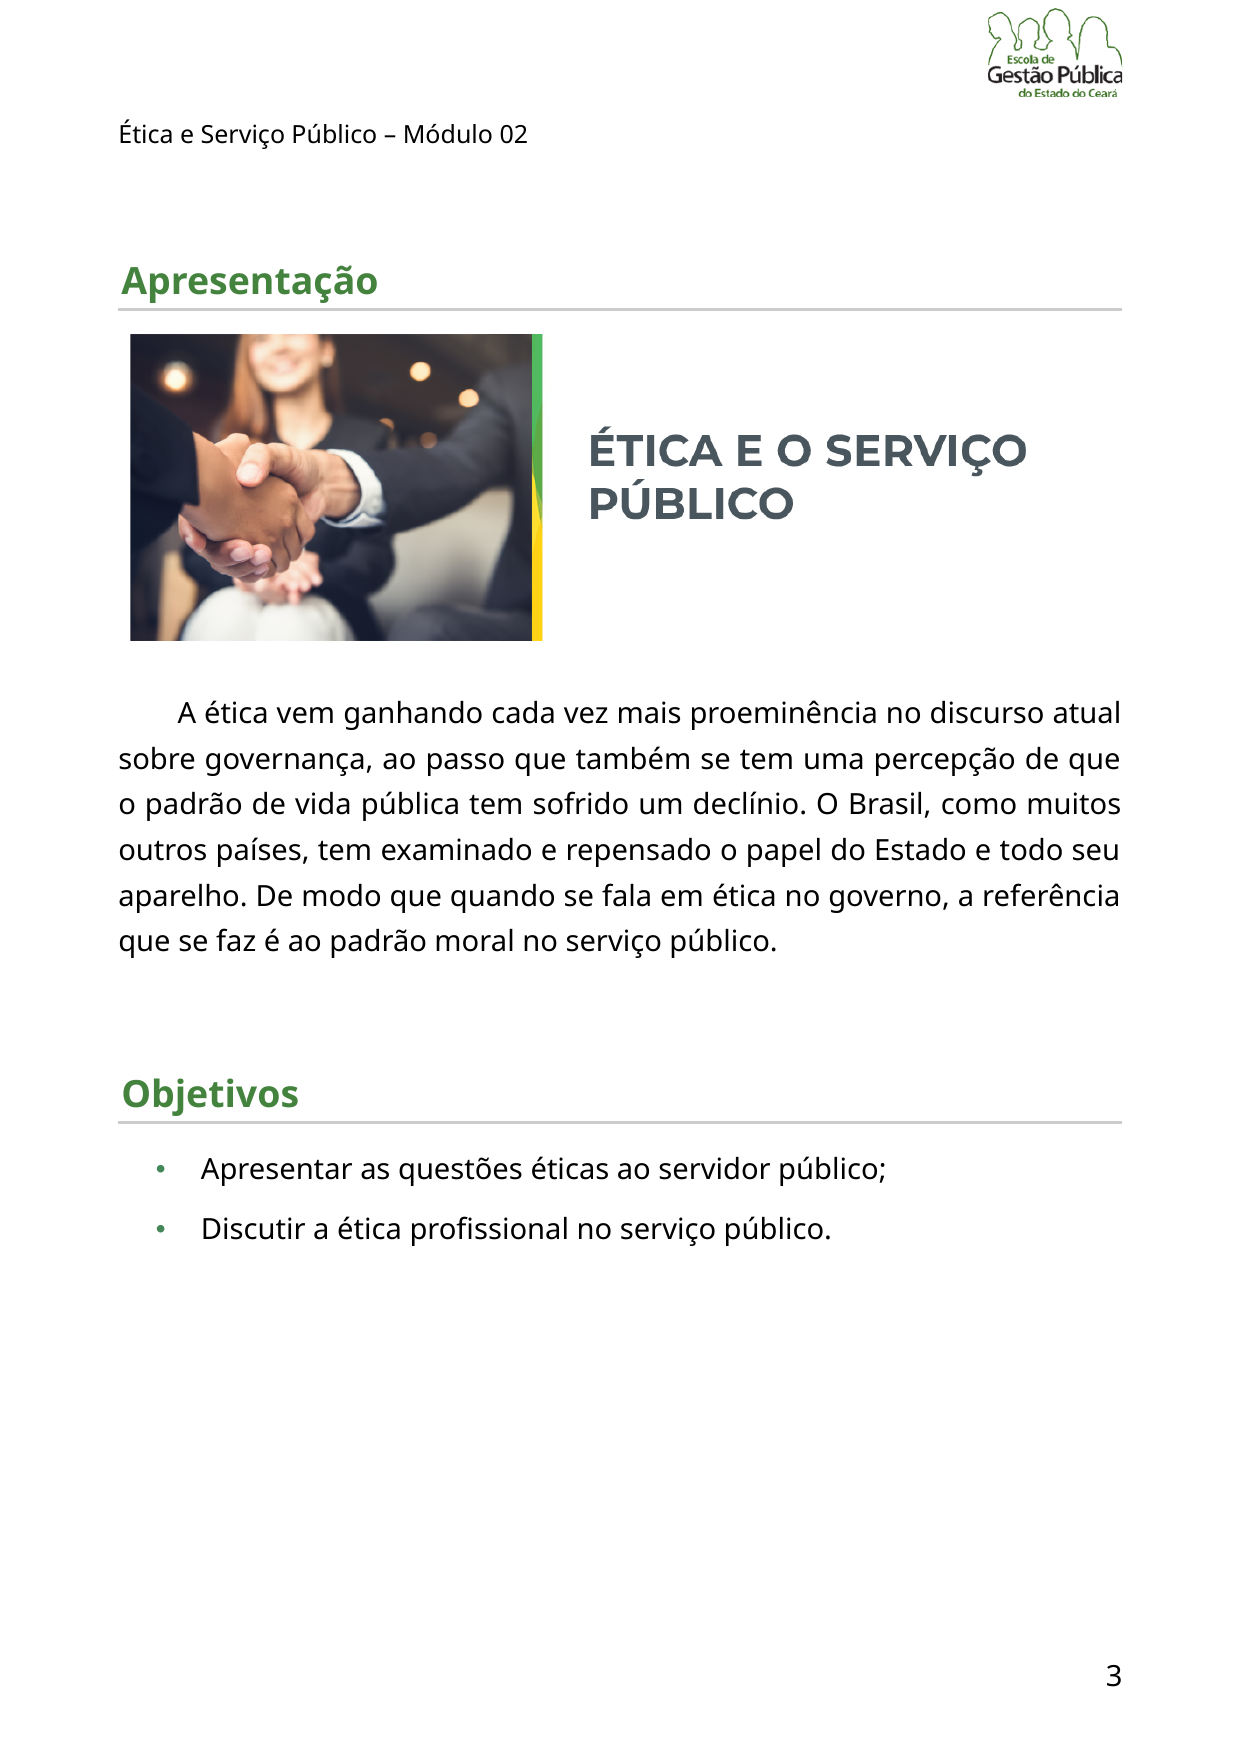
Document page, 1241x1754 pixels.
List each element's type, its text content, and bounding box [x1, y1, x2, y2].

subtitle Apresentação [118, 200, 1122, 308]
list Apresentar as questões éticas ao servidor público; [156, 1148, 1122, 1188]
picture [118, 8, 1123, 97]
subtitle Objetivos [118, 1064, 1122, 1121]
text A ética vem ganhando cada vez mais proeminência no discurso atual sobre governança, ao passo que também se tem uma percepção de que o padrão de vida pública tem sofrido um declínio. O Brasil, como muitos outros países, tem examinado e repensado o papel do Estado e todo seu aparelho. De modo que quando se fala em ética no governo, a referência que se faz é ao padrão moral no serviço público. [118, 692, 1122, 960]
list Discutir a ética profissional no serviço público. [156, 1208, 1122, 1248]
picture [130, 334, 1110, 641]
